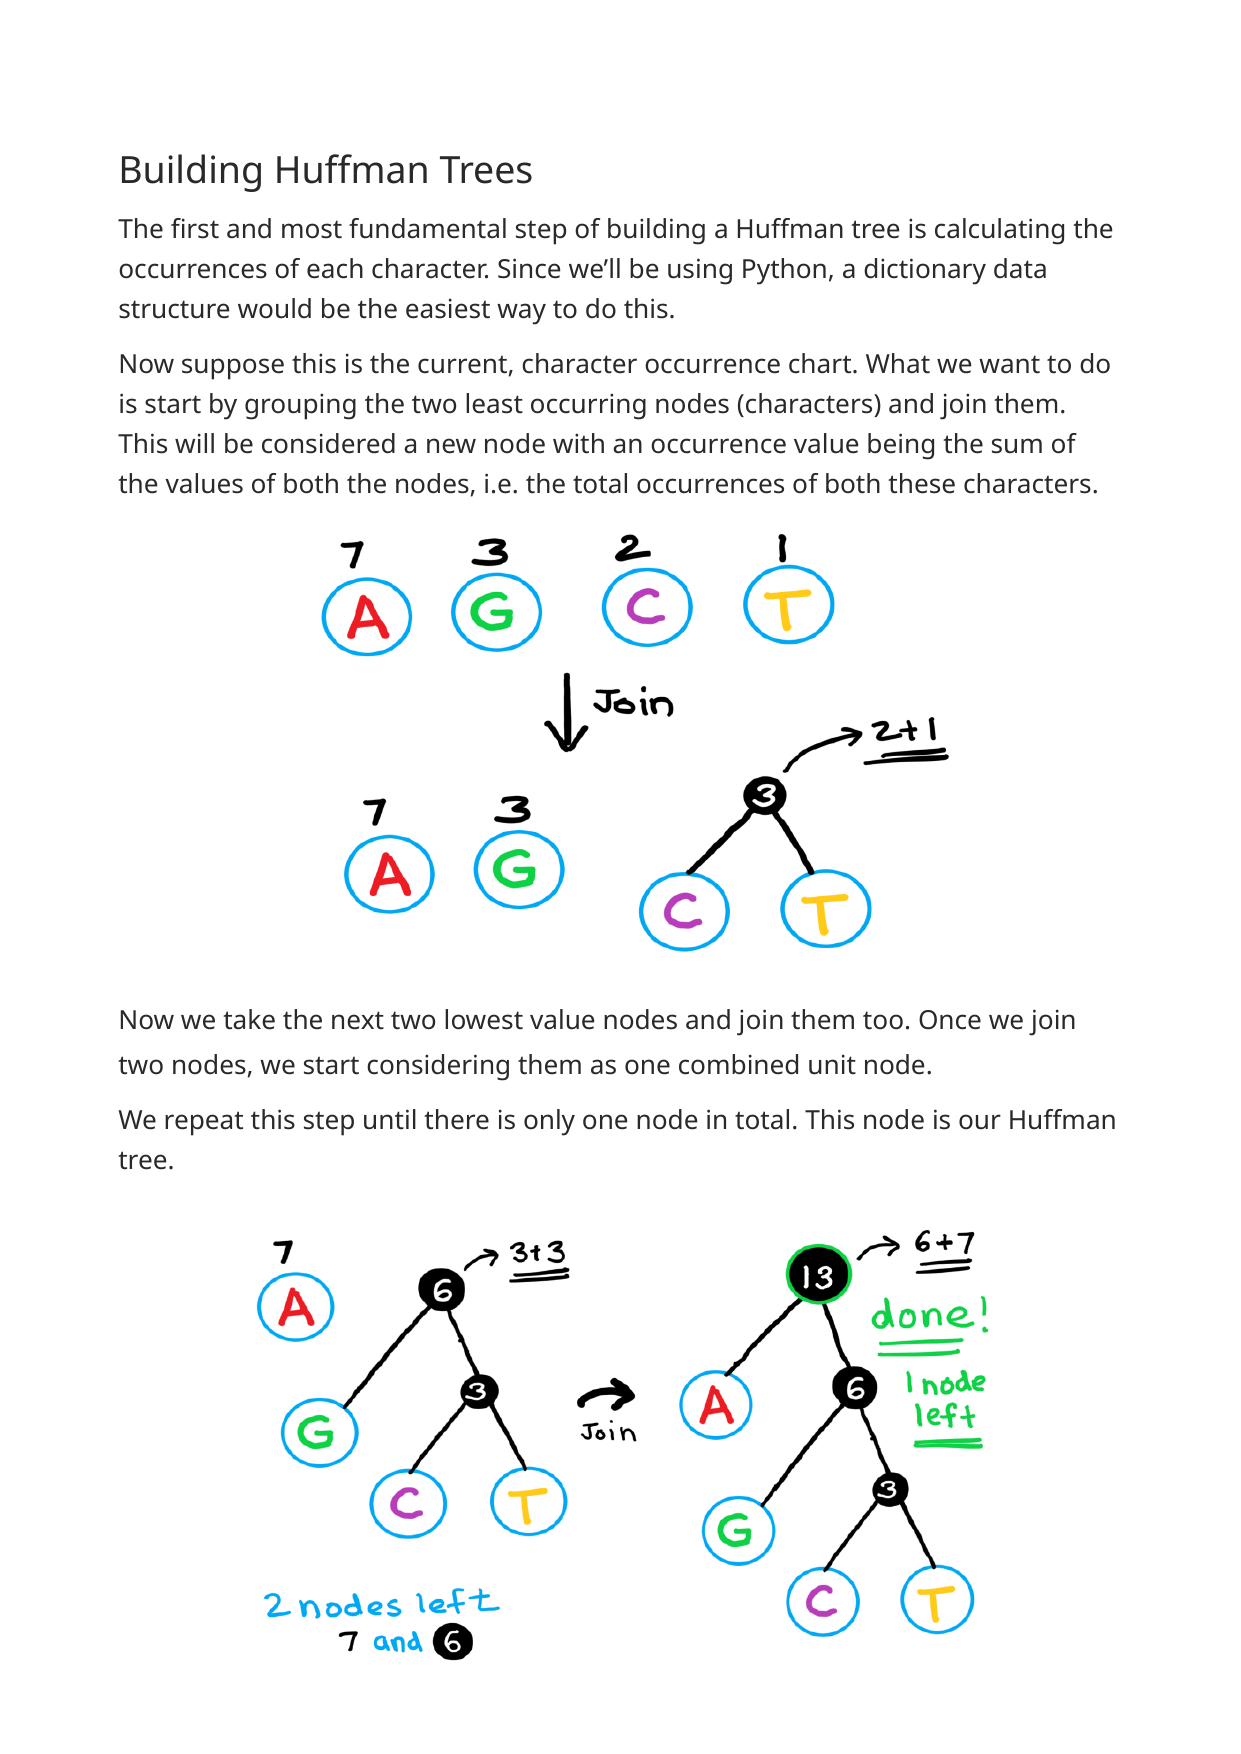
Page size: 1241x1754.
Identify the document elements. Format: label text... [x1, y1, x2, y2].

picture [225, 1208, 997, 1664]
text We repeat this step until there is only one node in total. This node is our Huffman tree. [118, 1097, 1122, 1177]
picture [171, 510, 1001, 983]
text Now suppose this is the current, character occurrence chart. What we want to do is start by grouping the two least occurring nodes (characters) and join them. This will be considered a new node with an occurrence value being the sum of the values of both the nodes, i.e. the total occurrences of both these characters. [118, 341, 1122, 501]
text Now we take the next two lowest value nodes and join them too. Once we join two nodes, we start considering them as one combined unit node. [118, 992, 1122, 1082]
text The first and most fundamental step of building a Huffman tree is calculating the occurrences of each character. Since we’ll be using Python, a dictionary data structure would be the easiest way to do this. [118, 207, 1122, 327]
subtitle Building Huffman Trees [118, 143, 1122, 194]
